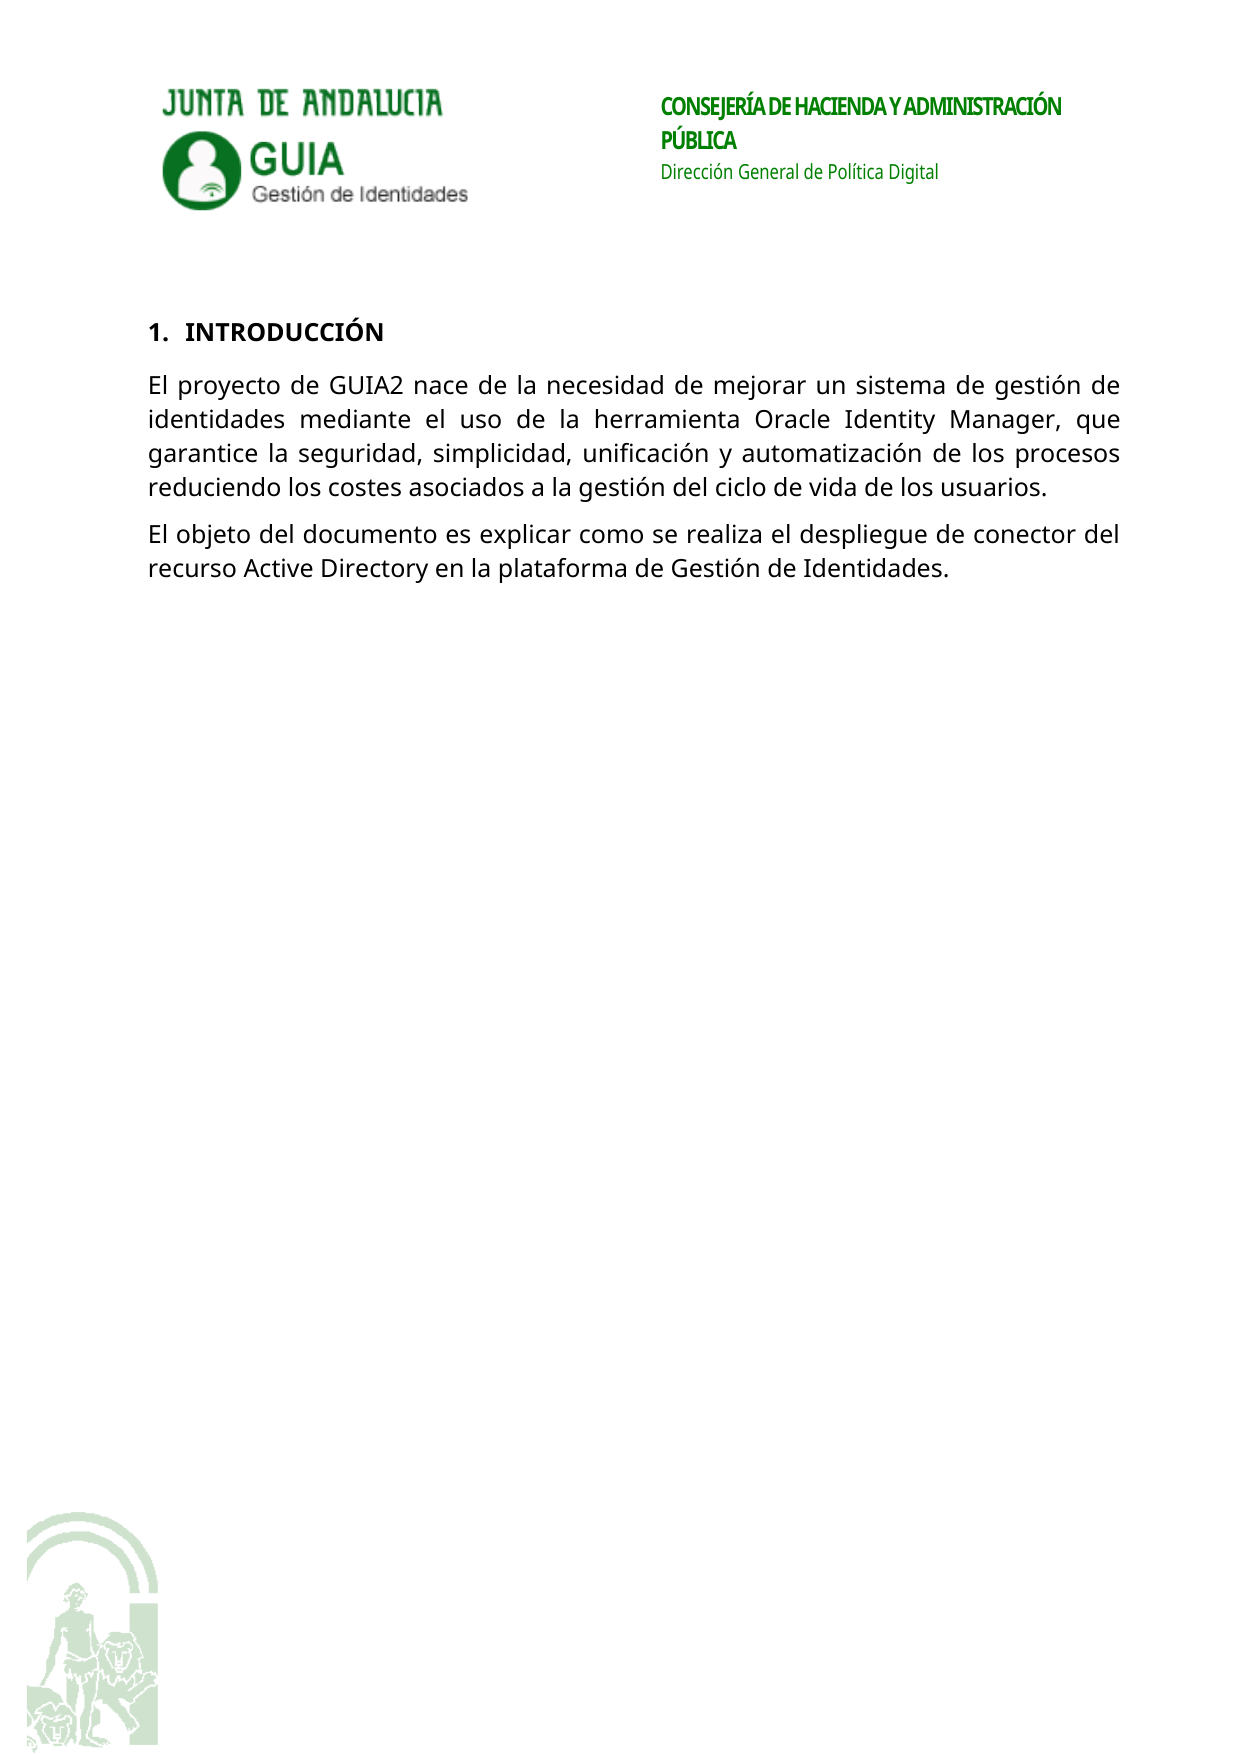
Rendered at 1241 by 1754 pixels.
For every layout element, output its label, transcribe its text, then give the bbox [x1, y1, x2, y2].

picture [147, 82, 498, 225]
picture [26, 1511, 159, 1753]
text El proyecto de GUIA2 nace de la necesidad de mejorar un sistema de gestión de identidades mediante el uso de la herramienta Oracle Identity Manager, que garantice la seguridad, simplicidad, unificación y automatización de los procesos reduciendo los costes asociados a la gestión del ciclo de vida de los usuarios. [148, 368, 1122, 504]
text El objeto del documento es explicar como se realiza el despliegue de conector del recurso Active Directory en la plataforma de Gestión de Identidades. [148, 517, 1122, 585]
subtitle INTRODUCCIÓN [148, 315, 1122, 349]
